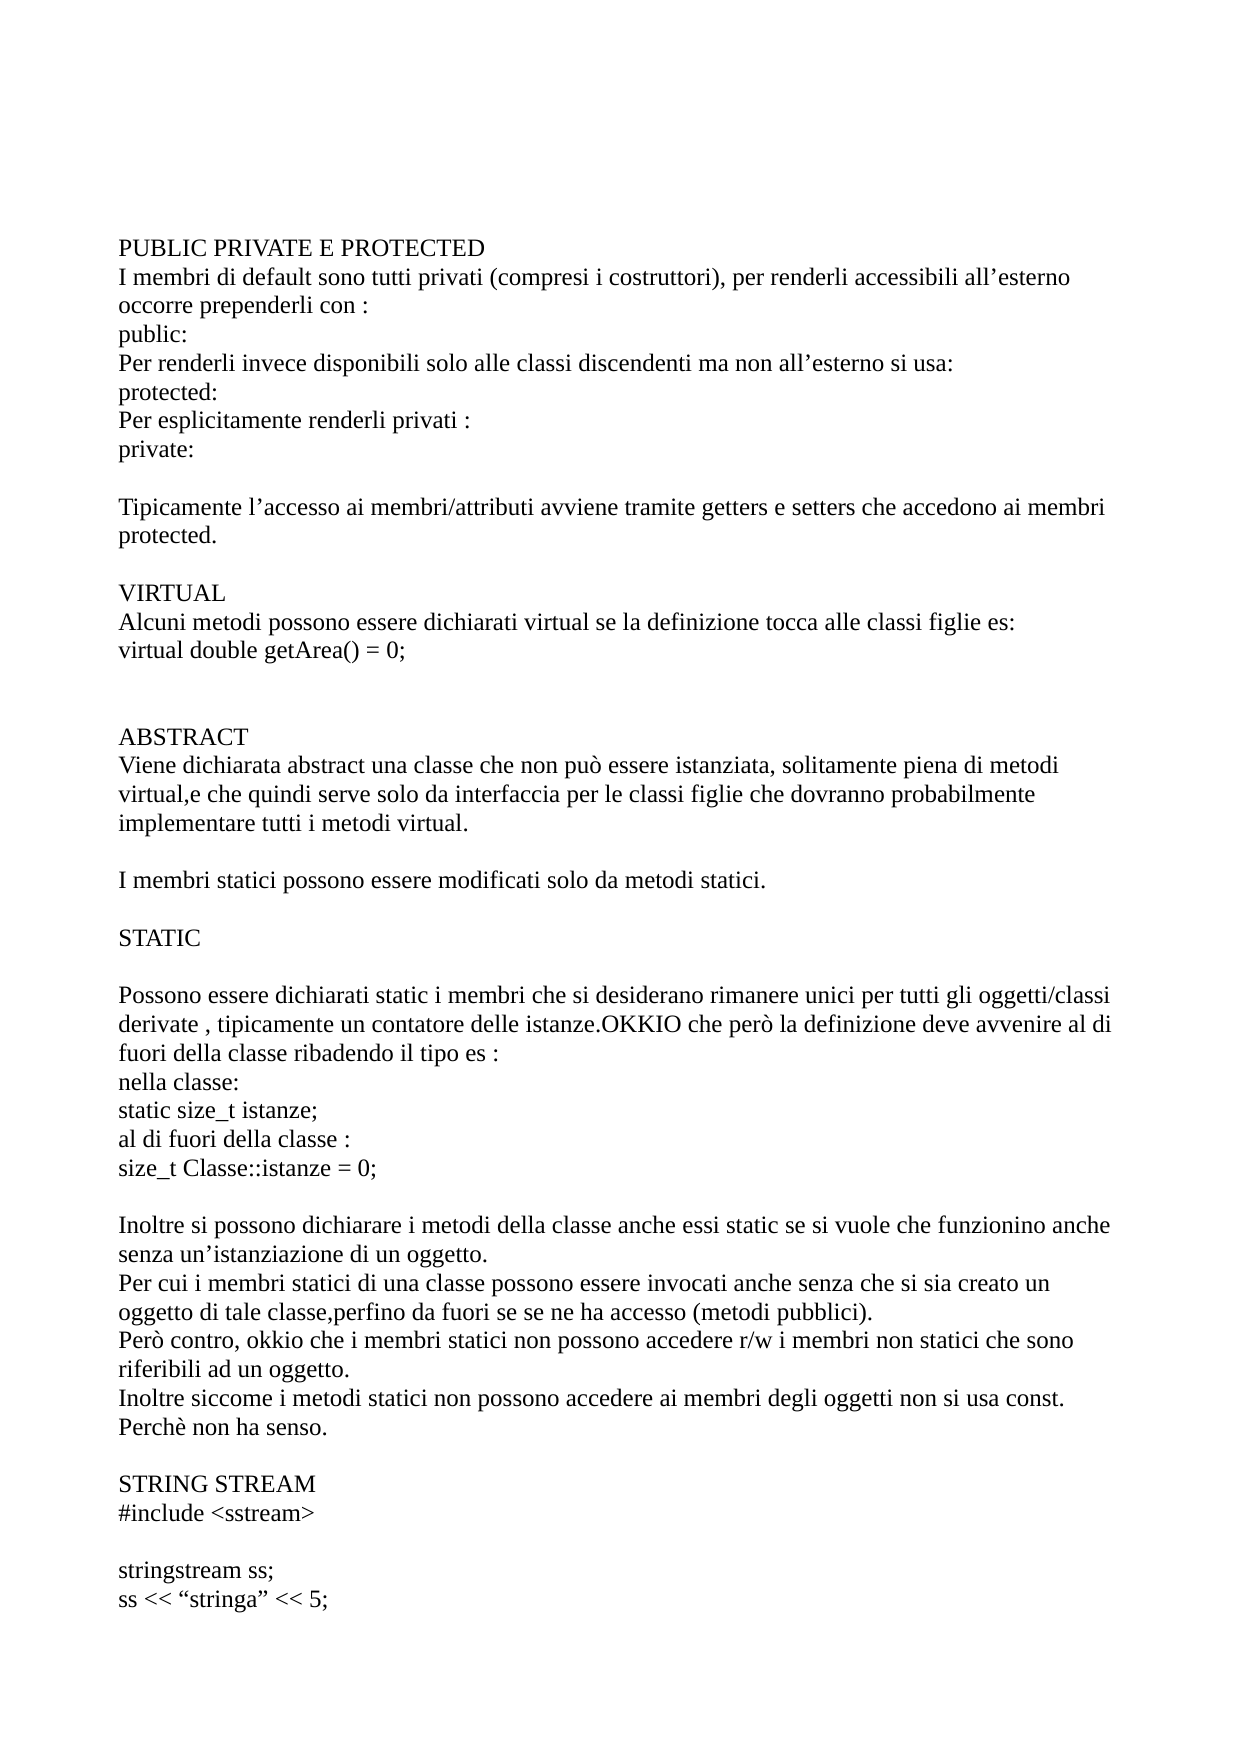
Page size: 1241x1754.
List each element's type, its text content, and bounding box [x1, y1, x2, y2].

text size_t Classe::istanze = 0; [118, 1153, 1122, 1182]
text ss << “stringa” << 5; [118, 1584, 1122, 1613]
text Per esplicitamente renderli privati : [118, 406, 1122, 434]
text static size_t istanze; [118, 1096, 1122, 1124]
text nella classe: [118, 1067, 1122, 1096]
text STRING STREAM [118, 1469, 1122, 1498]
text public: [118, 319, 1122, 348]
text Per cui i membri statici di una classe possono essere invocati anche senza che si sia creato un oggetto di tale classe,perfino da fuori se se ne ha accesso (metodi pubblici). [118, 1268, 1122, 1326]
text PUBLIC PRIVATE E PROTECTED [118, 233, 1122, 262]
text Inoltre si possono dichiarare i metodi della classe anche essi static se si vuole che funzionino anche senza un’istanziazione di un oggetto. [118, 1211, 1122, 1268]
text I membri statici possono essere modificati solo da metodi statici. [118, 866, 1122, 894]
text I membri di default sono tutti privati (compresi i costruttori), per renderli accessibili all’esterno occorre prependerli con : [118, 262, 1122, 319]
text protected: [118, 377, 1122, 406]
text virtual double getArea() = 0; [118, 636, 1122, 664]
text Viene dichiarata abstract una classe che non può essere istanziata, solitamente piena di metodi virtual,e che quindi serve solo da interfaccia per le classi figlie che dovranno probabilmente implementare tutti i metodi virtual. [118, 751, 1122, 837]
text ABSTRACT [118, 722, 1122, 751]
text Per renderli invece disponibili solo alle classi discendenti ma non all’esterno si usa: [118, 348, 1122, 377]
text Alcuni metodi possono essere dichiarati virtual se la definizione tocca alle classi figlie es: [118, 607, 1122, 636]
text #include <sstream> [118, 1498, 1122, 1527]
text Perchè non ha senso. [118, 1412, 1122, 1441]
text Però contro, okkio che i membri statici non possono accedere r/w i membri non statici che sono riferibili ad un oggetto. [118, 1326, 1122, 1383]
text stringstream ss; [118, 1556, 1122, 1584]
text Tipicamente l’accesso ai membri/attributi avviene tramite getters e setters che accedono ai membri protected. [118, 492, 1122, 549]
text Possono essere dichiarati static i membri che si desiderano rimanere unici per tutti gli oggetti/classi derivate , tipicamente un contatore delle istanze.OKKIO che però la definizione deve avvenire al di fuori della classe ribadendo il tipo es : [118, 981, 1122, 1067]
text al di fuori della classe : [118, 1124, 1122, 1153]
text Inoltre siccome i metodi statici non possono accedere ai membri degli oggetti non si usa const. [118, 1383, 1122, 1412]
text STATIC [118, 923, 1122, 952]
text private: [118, 434, 1122, 463]
text VIRTUAL [118, 578, 1122, 607]
